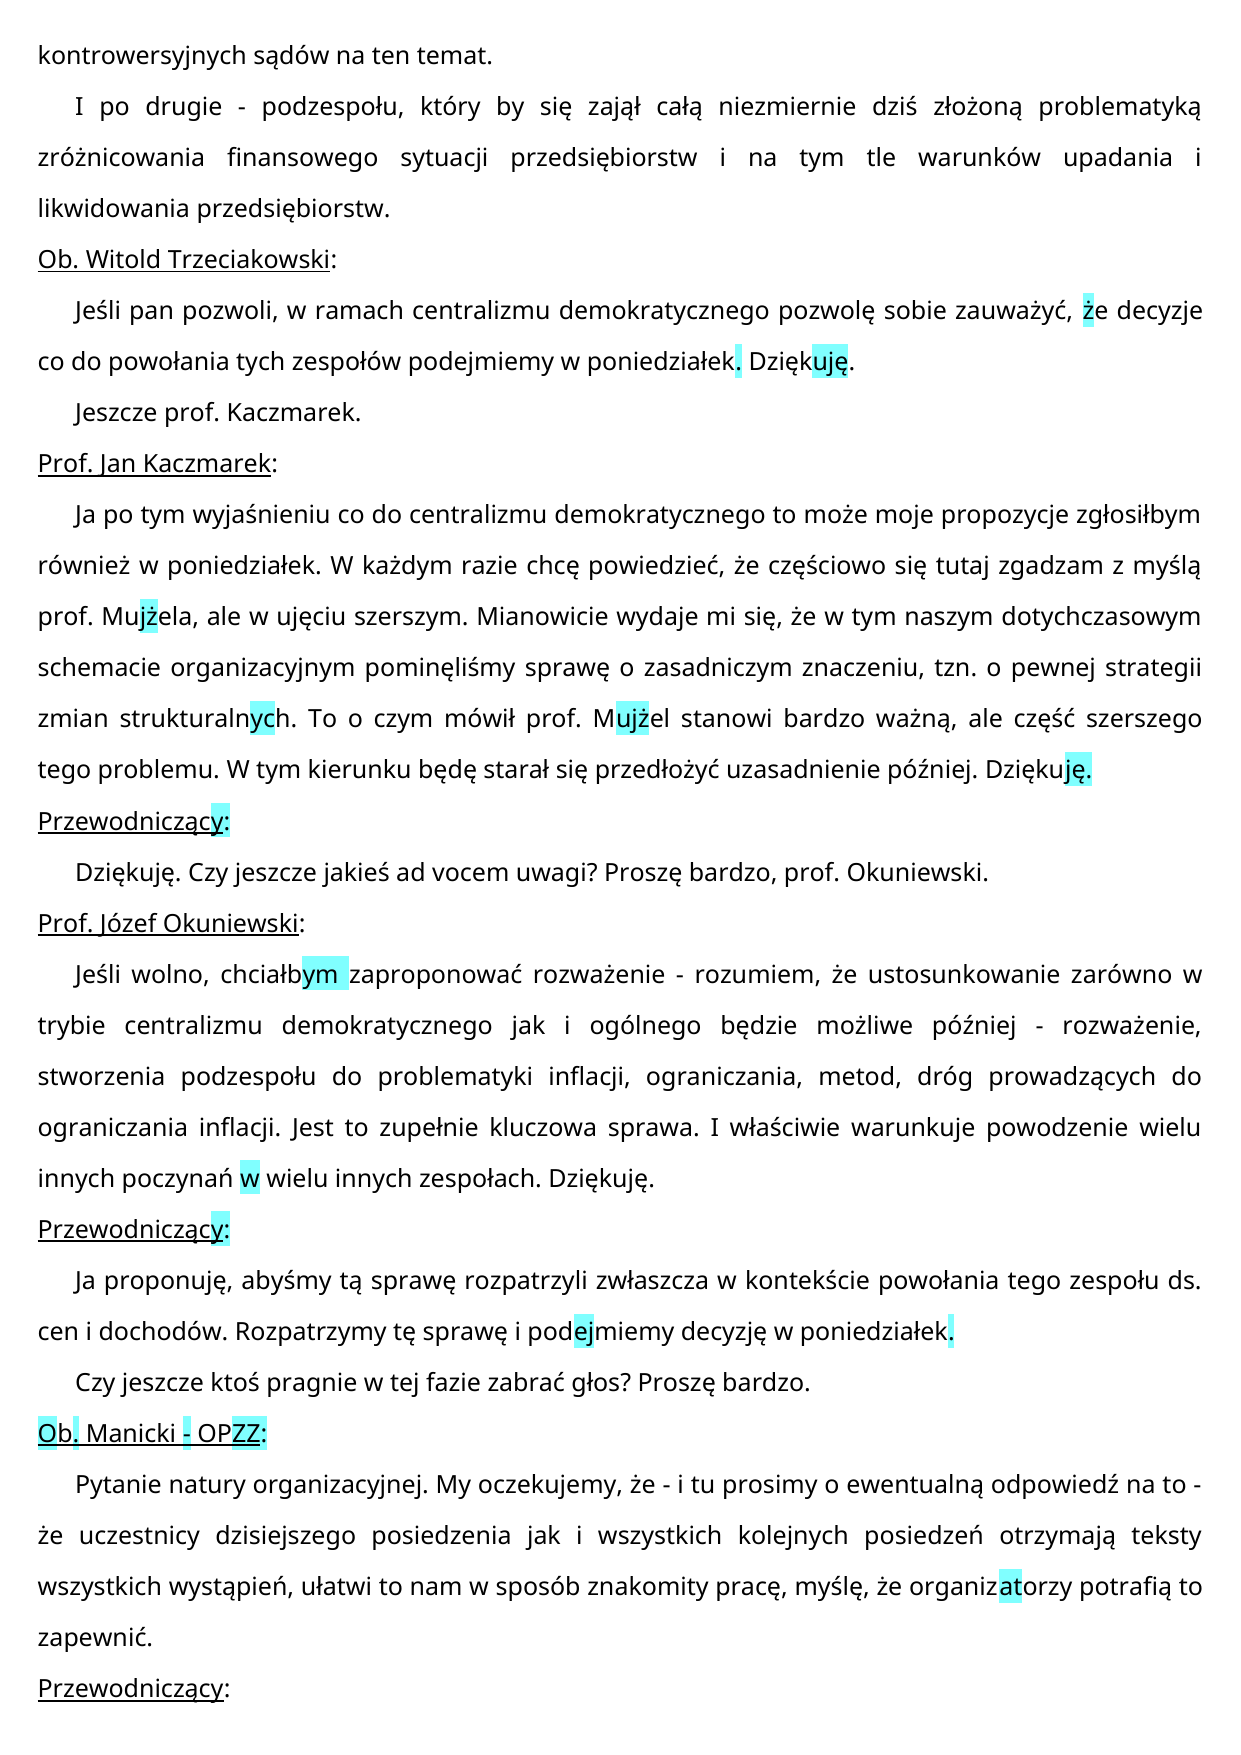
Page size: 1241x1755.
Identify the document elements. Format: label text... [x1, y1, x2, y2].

text kontrowersyjnych sądów na ten temat. [37, 37, 1203, 72]
text I po drugie - podzespołu, który by się zajął całą niezmiernie dziś złożoną problematyką zróżnicowania finansowego sytuacji przedsiębiorstw i na tym tle warunków upadania i likwidowania przedsiębiorstw. [37, 88, 1203, 225]
text Ob. Manicki - OPZZ: [37, 1416, 1203, 1450]
text Ja po tym wyjaśnieniu co do centralizmu demokratycznego to może moje propozycje zgłosiłbym również w poniedziałek. W każdym razie chcę powiedzieć, że częściowo się tutaj zgadzam z myślą prof. Mujżela, ale w ujęciu szerszym. Mianowicie wydaje mi się, że w tym naszym dotychczasowym schemacie organizacyjnym pominęliśmy sprawę o zasadniczym znaczeniu, tzn. o pewnej strategii zmian strukturalnych. To o czym mówił prof. Mujżel stanowi bardzo ważną, ale część szerszego tego problemu. W tym kierunku będę starał się przedłożyć uzasadnienie później. Dziękuję. [37, 497, 1203, 786]
text Prof. Józef Okuniewski: [37, 905, 1203, 939]
text Przewodniczący: [37, 803, 1203, 837]
text Pytanie natury organizacyjnej. My oczekujemy, że - i tu prosimy o ewentualną odpowiedź na to - że uczestnicy dzisiejszego posiedzenia jak i wszystkich kolejnych posiedzeń otrzymają teksty wszystkich wystąpień, ułatwi to nam w sposób znakomity pracę, myślę, że organizatorzy potrafią to zapewnić. [37, 1467, 1203, 1654]
text Ob. Witold Trzeciakowski: [37, 242, 1203, 276]
text Jeśli wolno, chciałbym zaproponować rozważenie - rozumiem, że ustosunkowanie zarówno w trybie centralizmu demokratycznego jak i ogólnego będzie możliwe później - rozważenie, stworzenia podzespołu do problematyki inflacji, ograniczania, metod, dróg prowadzących do ograniczania inflacji. Jest to zupełnie kluczowa sprawa. I właściwie warunkuje powodzenie wielu innych poczynań w wielu innych zespołach. Dziękuję. [37, 956, 1203, 1194]
text Przewodniczący: [37, 1671, 1203, 1705]
text Czy jeszcze ktoś pragnie w tej fazie zabrać głos? Proszę bardzo. [37, 1364, 1203, 1399]
text Dziękuję. Czy jeszcze jakieś ad vocem uwagi? Proszę bardzo, prof. Okuniewski. [37, 854, 1203, 888]
text Jeśli pan pozwoli, w ramach centralizmu demokratycznego pozwolę sobie zauważyć, że decyzje co do powołania tych zespołów podejmiemy w poniedziałek. Dziękuję. [37, 293, 1203, 378]
text Prof. Jan Kaczmarek: [37, 446, 1203, 480]
text Ja proponuję, abyśmy tą sprawę rozpatrzyli zwłaszcza w kontekście powołania tego zespołu ds. cen i dochodów. Rozpatrzymy tę sprawę i podejmiemy decyzję w poniedziałek. [37, 1262, 1203, 1348]
text Jeszcze prof. Kaczmarek. [37, 395, 1203, 429]
text Przewodniczący: [37, 1211, 1203, 1246]
